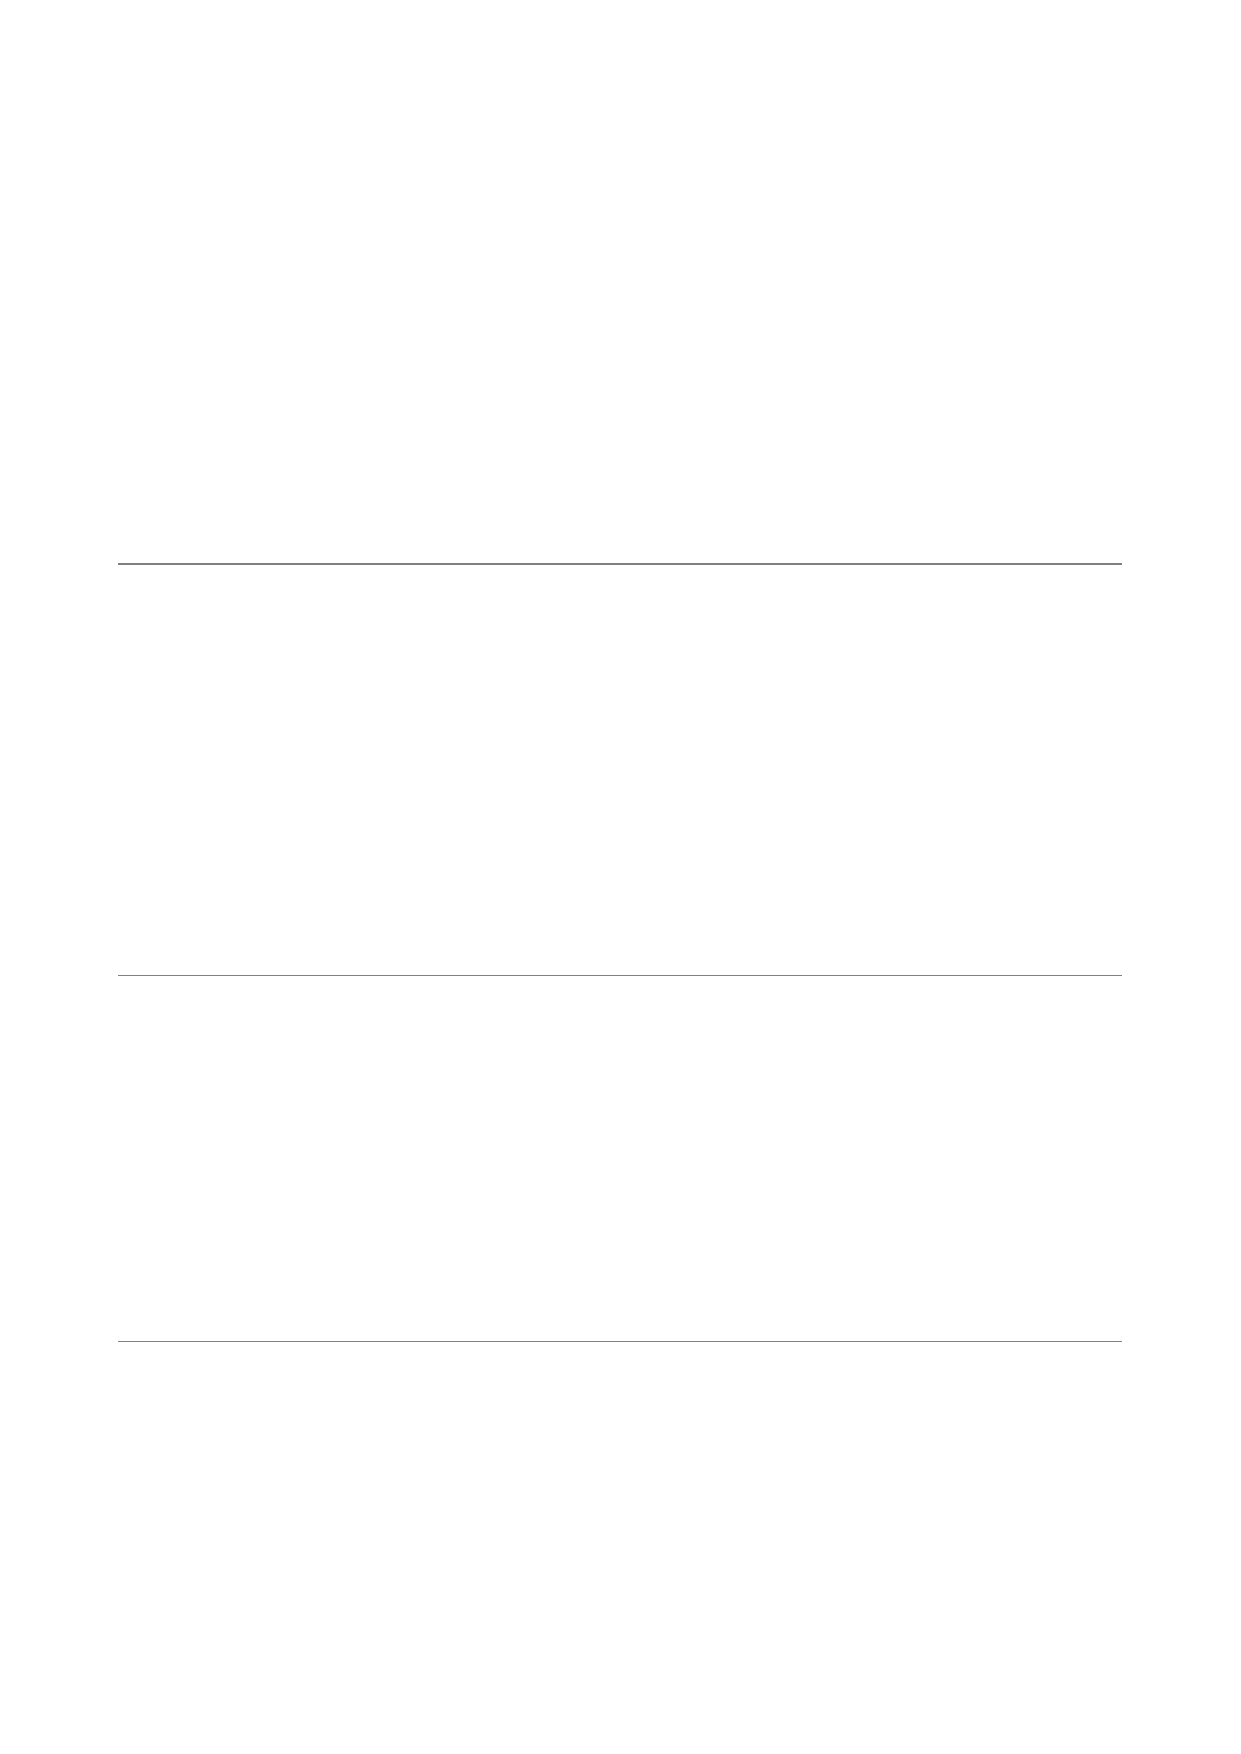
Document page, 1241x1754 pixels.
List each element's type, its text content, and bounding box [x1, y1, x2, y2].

subtitle 3️⃣ Почему свойства класса удобнее [118, 118, 1122, 161]
text level = 'info' [118, 258, 1122, 282]
text Задавай 2 вопроса: [118, 1447, 1122, 1476]
text } [118, 1226, 1122, 1249]
text class Config { [118, 669, 1122, 693]
text ✔ всё работает ✔ ничего не нужно передавать ✔ constructor не нужен [118, 847, 1122, 942]
text new Config() [118, 794, 1122, 817]
text → свойство класса [118, 1555, 1122, 1584]
text } [118, 305, 1122, 329]
text constructor(name) { [118, 1155, 1122, 1178]
text timeout = 5000 [118, 717, 1122, 741]
text } [118, 741, 1122, 764]
text apiUrl = '/api' [118, 693, 1122, 717]
subtitle 4️⃣ Когда constructor вообще НЕ нужен [118, 614, 1122, 657]
subtitle 6️⃣ Как думать правильно (ключ) [118, 1392, 1122, 1435]
text class Logger { [118, 234, 1122, 258]
text enabled = true [118, 282, 1122, 305]
text } [118, 1202, 1122, 1226]
text Тут без constructor никак. [118, 1279, 1122, 1308]
text Когда значение приходит при new: [118, 1081, 1122, 1112]
text Без constructor — чище код. [118, 501, 1122, 530]
subtitle Код становится понятнее [118, 188, 1122, 222]
list какие есть свойства [162, 406, 1122, 435]
text this.name = name [118, 1178, 1122, 1202]
subtitle 5️⃣ Когда свойства класса НЕ подходят [118, 1026, 1122, 1069]
list какие у них значения по умолчанию [162, 454, 1122, 482]
text class User { [118, 1131, 1122, 1155]
subtitle ❓ Значение всегда одинаковое? [118, 1509, 1122, 1543]
text Сразу видно: [118, 358, 1122, 387]
